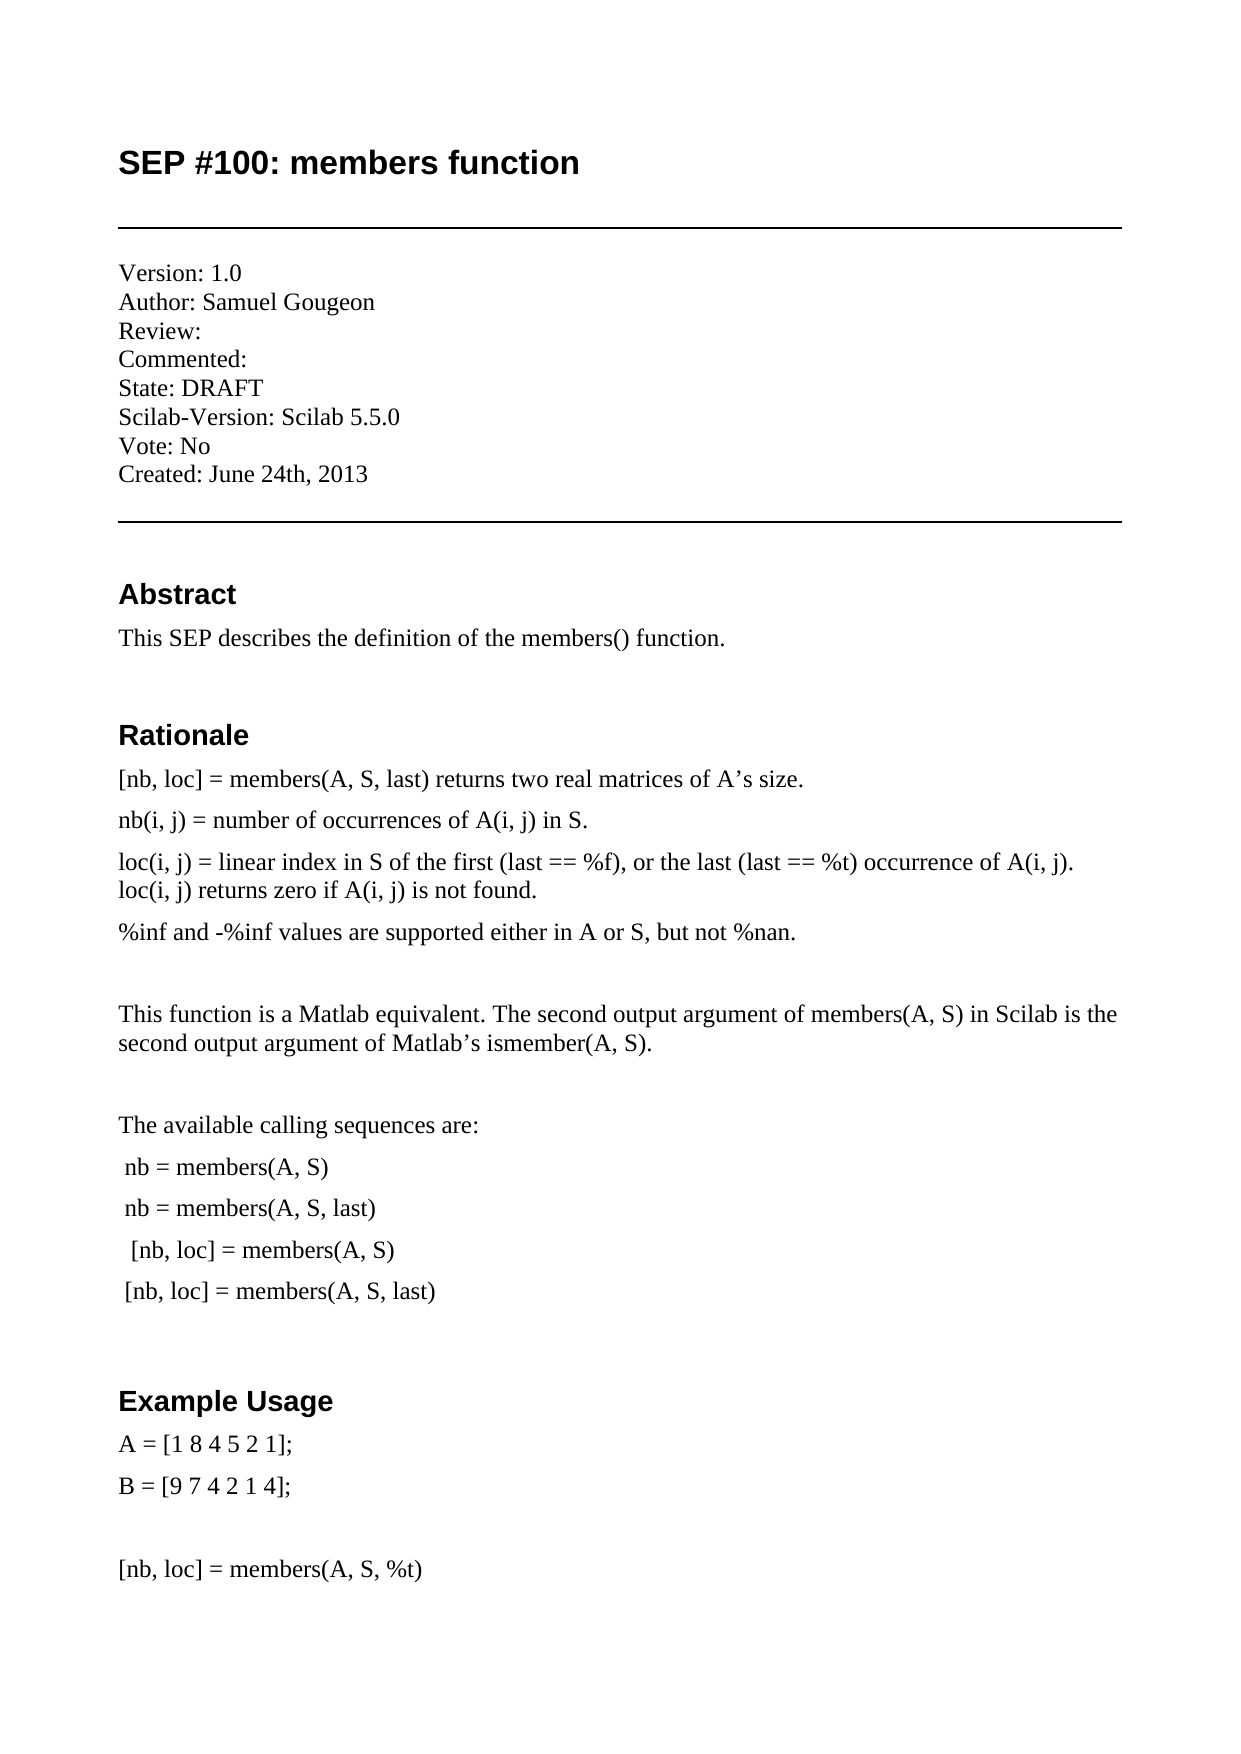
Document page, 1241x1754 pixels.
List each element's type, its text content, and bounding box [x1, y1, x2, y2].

text nb(i, j) = number of occurrences of A(i, j) in S. [118, 806, 1122, 834]
text Version: 1.0 [118, 258, 1122, 287]
text [nb, loc] = members(A, S, last) [118, 1276, 1122, 1305]
text Created: June 24th, 2013 [118, 459, 1122, 488]
text This SEP describes the definition of the members() function. [118, 623, 1122, 652]
text State: DRAFT [118, 373, 1122, 402]
text [nb, loc] = members(A, S, last) returns two real matrices of A’s size. [118, 764, 1122, 793]
text B = [9 7 4 2 1 4]; [118, 1471, 1122, 1500]
text nb = members(A, S) [118, 1152, 1122, 1181]
text Commented: [118, 344, 1122, 373]
text nb = members(A, S, last) [118, 1193, 1122, 1222]
text Scilab-Version: Scilab 5.5.0 [118, 402, 1122, 431]
subtitle Abstract [118, 577, 1122, 611]
text loc(i, j) = linear index in S of the first (last == %f), or the last (last == %t) occurrence of A(i, j). loc(i, j) returns zero if A(i, j) is not found. [118, 847, 1122, 904]
text The available calling sequences are:﻿ [118, 1111, 1122, 1140]
text Vote: No [118, 431, 1122, 459]
text Author: Samuel Gougeon [118, 287, 1122, 316]
text [nb, loc] = members(A, S, %t) [118, 1554, 1122, 1583]
text %inf and -%inf values are supported either in A or S, but not %nan. [118, 917, 1122, 946]
subtitle SEP #100: members function [118, 143, 1122, 182]
text [nb, loc] = members(A, S) [118, 1235, 1122, 1263]
text ﻿A = [1 8 4 5 2 1]; [118, 1429, 1122, 1459]
text Review: [118, 316, 1122, 344]
subtitle Rationale [118, 718, 1122, 752]
subtitle Example Usage [118, 1383, 1122, 1417]
text This function is a Matlab equivalent. The second output argument of members(A, S) in Scilab is the second output argument of Matlab’s ismember(A, S). [118, 999, 1122, 1057]
